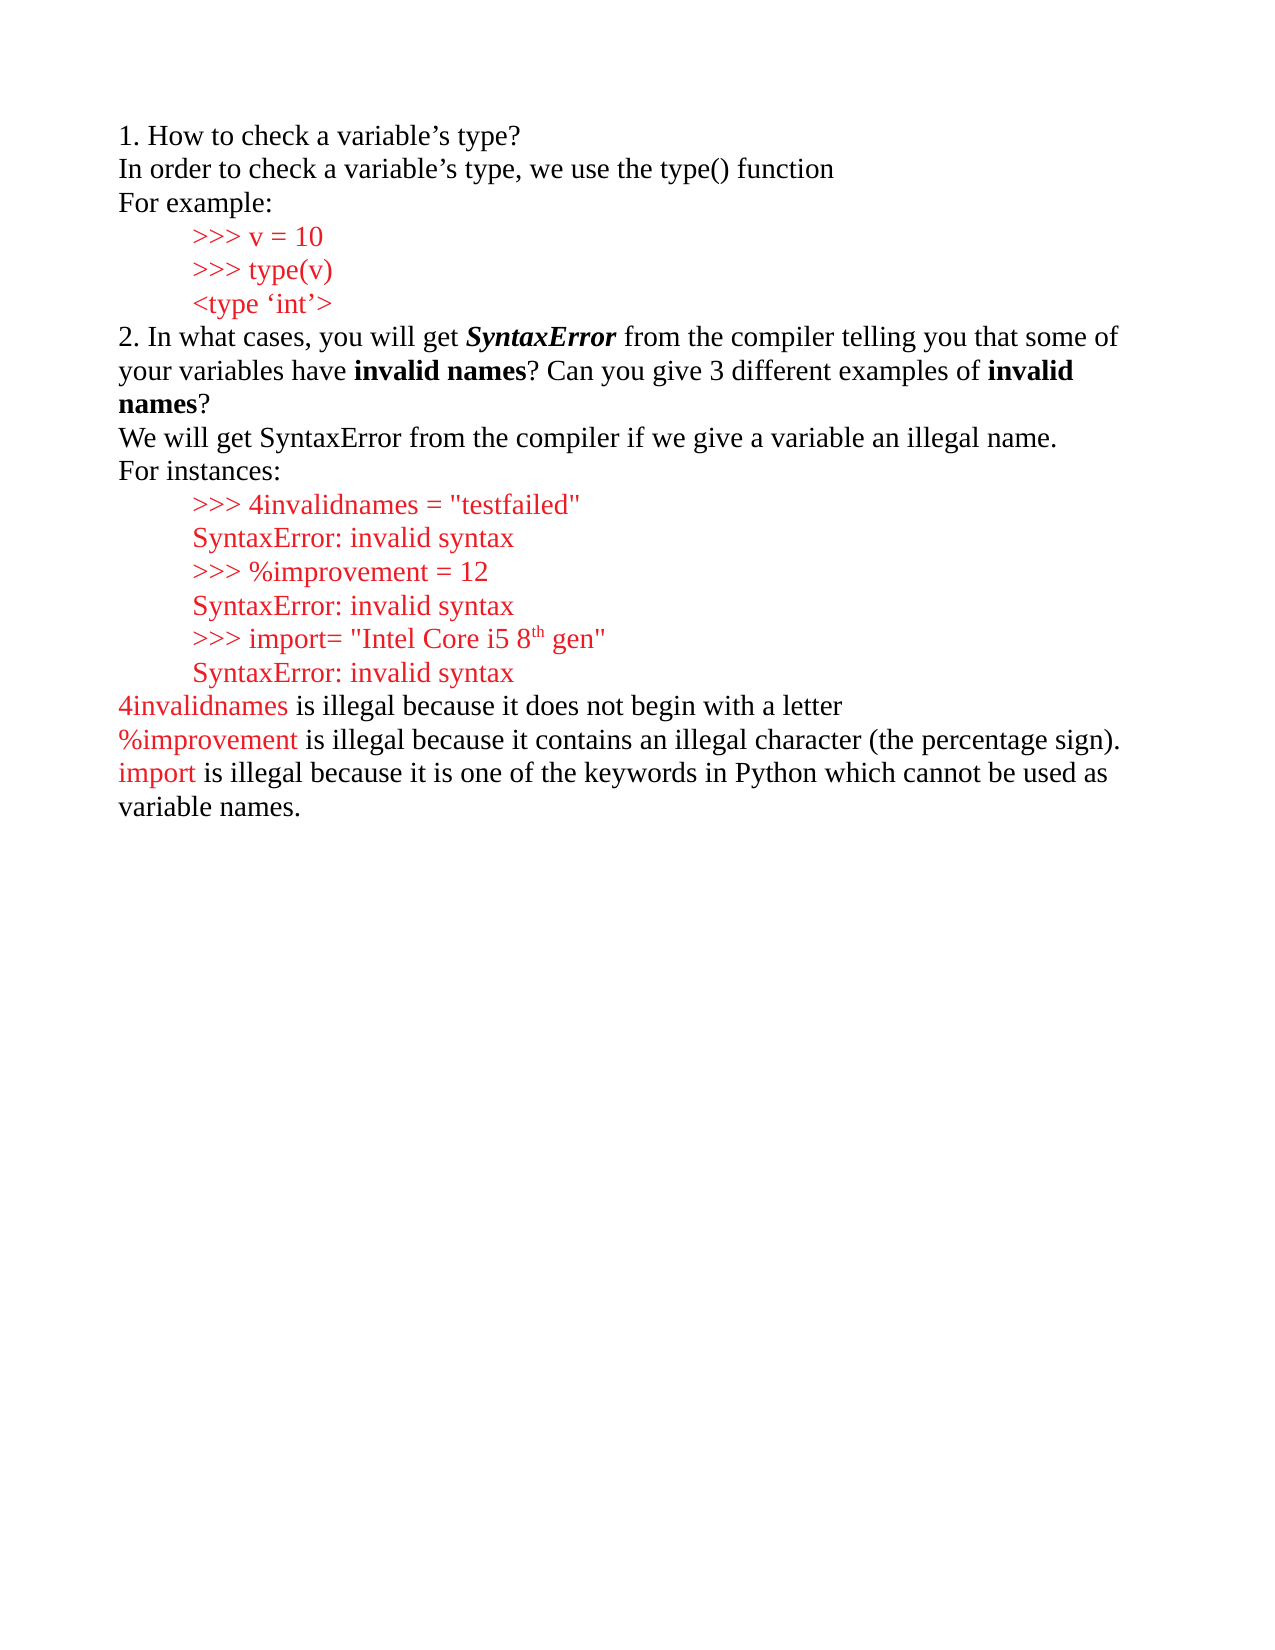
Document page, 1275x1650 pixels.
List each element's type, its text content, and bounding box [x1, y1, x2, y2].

text >>> %improvement = 12 [118, 554, 1157, 588]
text We will get SyntaxError from the compiler if we give a variable an illegal name. [118, 420, 1157, 453]
text >>> type(v) [118, 252, 1157, 286]
text >>> 4invalidnames = "testfailed" [118, 487, 1157, 521]
text SyntaxError: invalid syntax [118, 655, 1157, 688]
text >>> v = 10 [118, 219, 1157, 252]
text For example: [118, 185, 1157, 219]
text 4invalidnames is illegal because it does not begin with a letter [118, 688, 1157, 722]
text In order to check a variable’s type, we use the type() function [118, 152, 1157, 185]
text 1. How to check a variable’s type? [118, 118, 1157, 152]
text <type ‘int’> [118, 286, 1157, 319]
text 2. In what cases, you will get SyntaxError from the compiler telling you that some of your variables have invalid names? Can you give 3 different examples of invalid names? [118, 319, 1157, 420]
text >>> import= "Intel Core i5 8th gen" [118, 621, 1157, 655]
text SyntaxError: invalid syntax [118, 521, 1157, 554]
text %improvement is illegal because it contains an illegal character (the percentage sign). [118, 722, 1157, 755]
text For instances: [118, 453, 1157, 487]
text import is illegal because it is one of the keywords in Python which cannot be used as variable names. [118, 755, 1157, 822]
text SyntaxError: invalid syntax [118, 588, 1157, 621]
